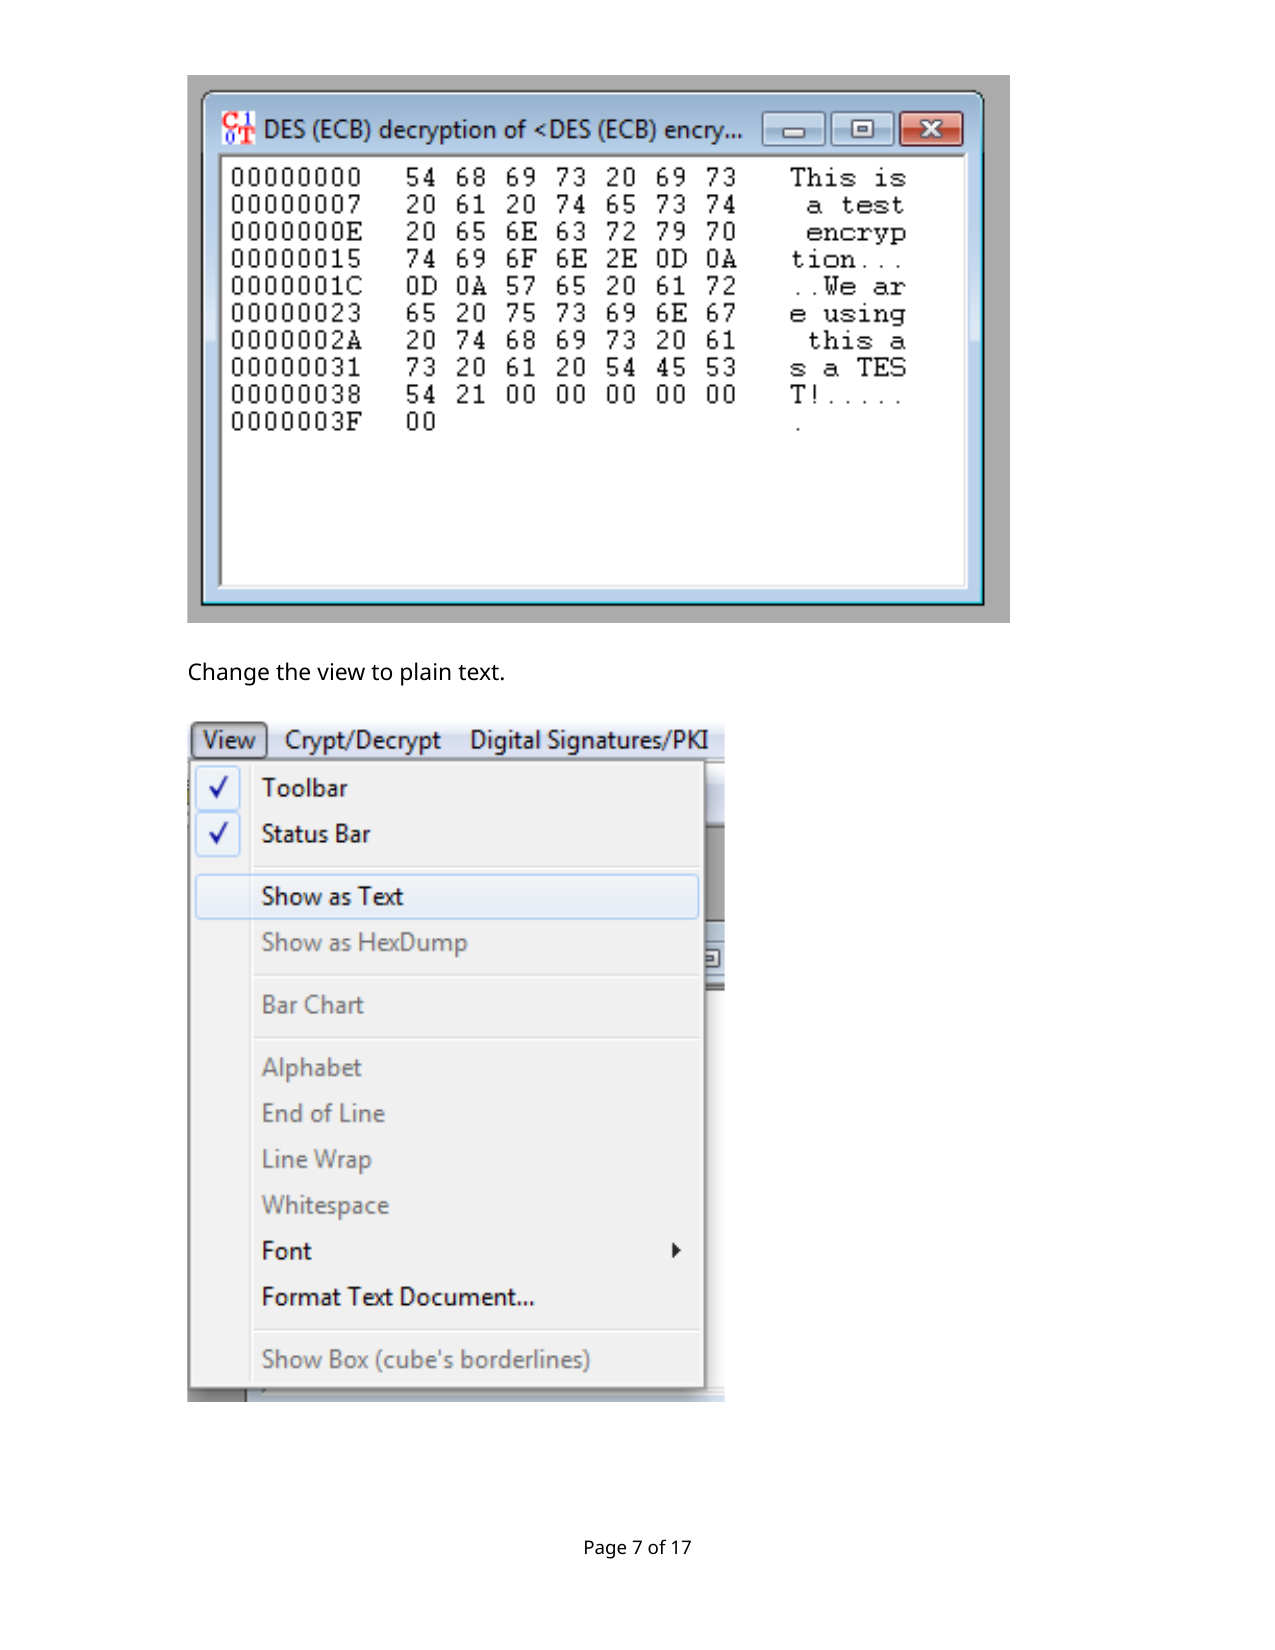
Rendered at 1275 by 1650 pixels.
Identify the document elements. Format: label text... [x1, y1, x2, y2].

picture [187, 75, 1010, 623]
picture [187, 720, 725, 1402]
text Change the view to plain text. [187, 656, 1087, 687]
